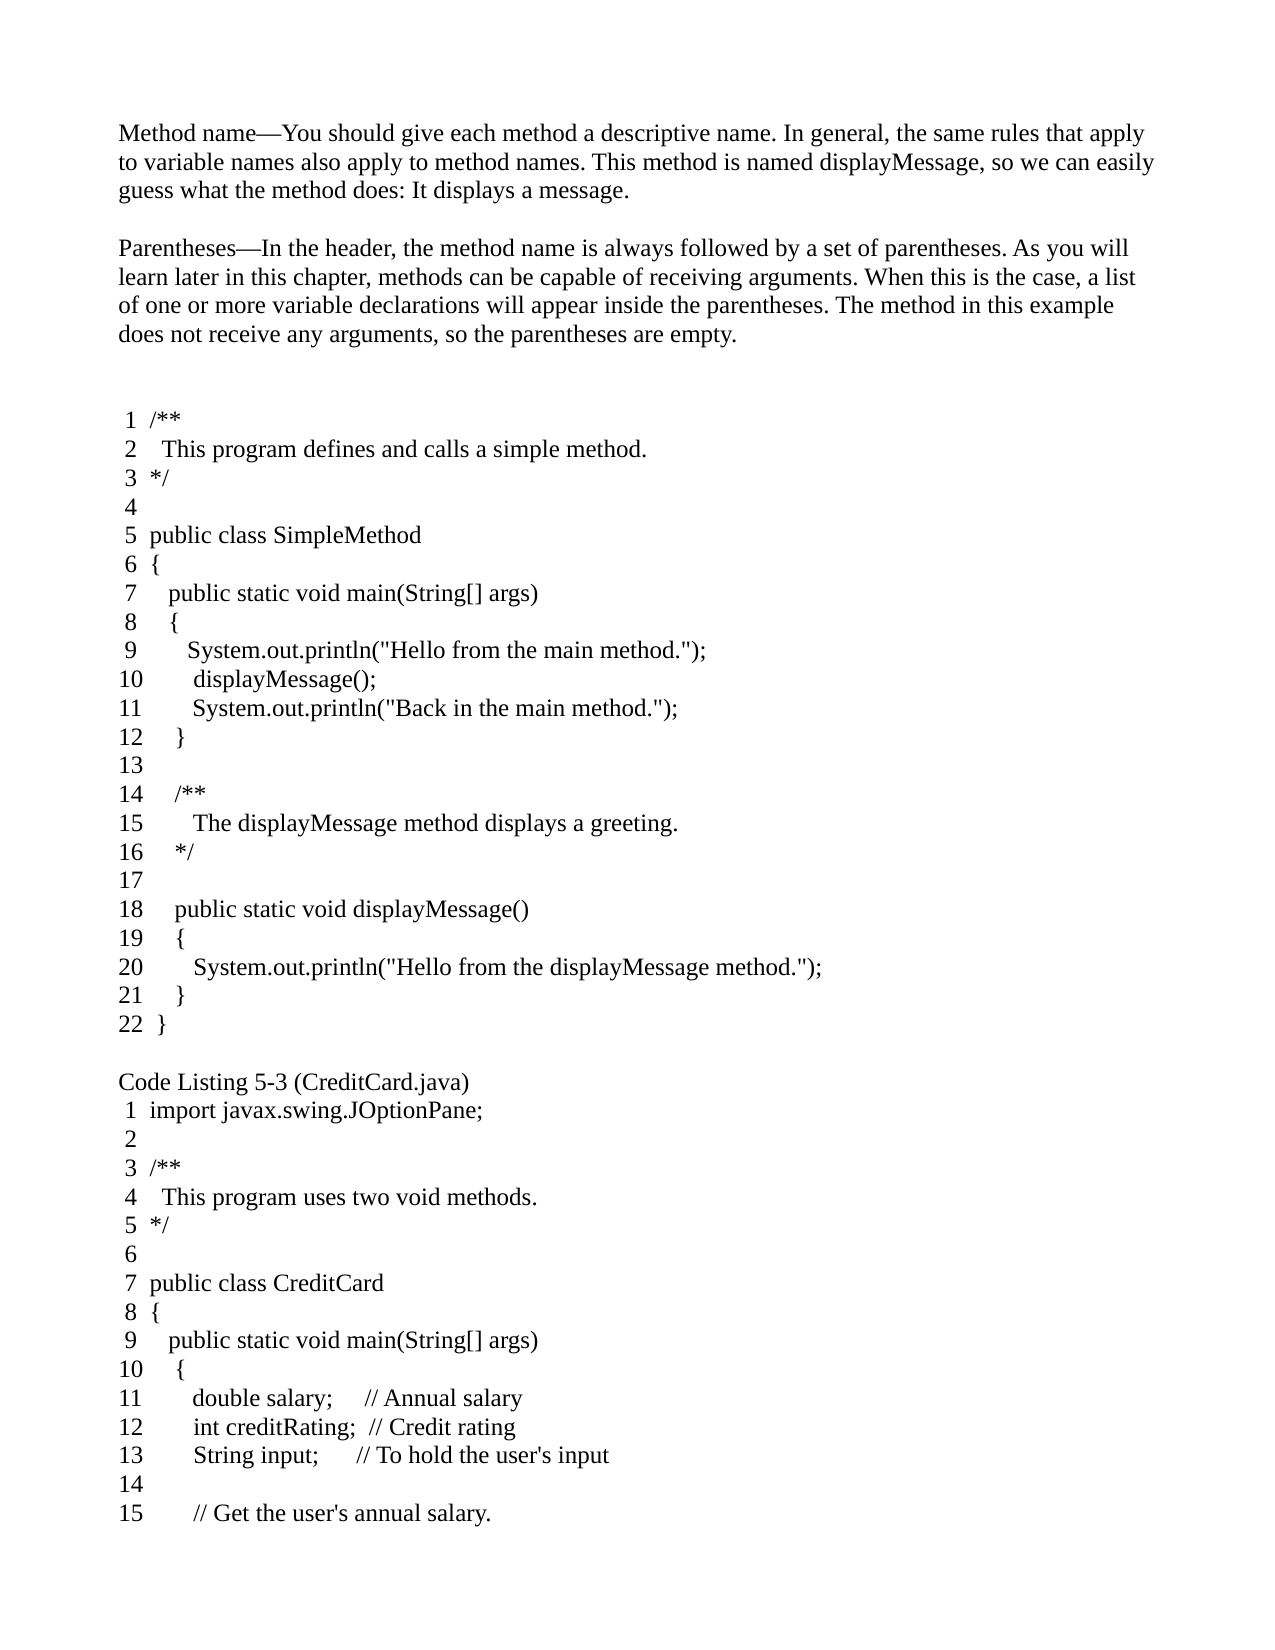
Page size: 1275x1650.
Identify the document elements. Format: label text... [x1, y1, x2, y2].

text 22 } [118, 1009, 1157, 1038]
text 4 This program uses two void methods. [118, 1182, 1157, 1211]
text 4 [118, 492, 1157, 521]
text 11 System.out.println("Back in the main method."); [118, 693, 1157, 722]
text 18 public static void displayMessage() [118, 894, 1157, 923]
text 5 public class SimpleMethod [118, 521, 1157, 549]
text 10 { [118, 1354, 1157, 1383]
text 9 public static void main(String[] args) [118, 1326, 1157, 1354]
text Parentheses—In the header, the method name is always followed by a set of parentheses. As you will learn later in this chapter, methods can be capable of receiving arguments. When this is the case, a list of one or more variable declarations will appear inside the parentheses. The method in this example does not receive any arguments, so the parentheses are empty. [118, 233, 1157, 348]
text 21 } [118, 981, 1157, 1009]
text 3 */ [118, 463, 1157, 492]
text 2 [118, 1124, 1157, 1153]
text 5 */ [118, 1211, 1157, 1239]
text 11 double salary; // Annual salary [118, 1383, 1157, 1412]
text 8 { [118, 1297, 1157, 1326]
text 3 /** [118, 1153, 1157, 1182]
text 10 displayMessage(); [118, 664, 1157, 693]
text 9 System.out.println("Hello from the main method."); [118, 636, 1157, 664]
text 7 public static void main(String[] args) [118, 578, 1157, 607]
text Code Listing 5-3 (CreditCard.java) [118, 1067, 1157, 1096]
text 19 { [118, 923, 1157, 952]
text 20 System.out.println("Hello from the displayMessage method."); [118, 952, 1157, 981]
text 14 /** [118, 779, 1157, 808]
text 12 int creditRating; // Credit rating [118, 1412, 1157, 1441]
text 13 String input; // To hold the user's input [118, 1441, 1157, 1469]
text 2 This program defines and calls a simple method. [118, 434, 1157, 463]
text 16 */ [118, 837, 1157, 866]
text 8 { [118, 607, 1157, 636]
text 6 { [118, 549, 1157, 578]
text 12 } [118, 722, 1157, 751]
text 15 // Get the user's annual salary. [118, 1498, 1157, 1527]
text 6 [118, 1239, 1157, 1268]
text 17 [118, 866, 1157, 894]
text 1 import javax.swing.JOptionPane; [118, 1096, 1157, 1124]
text Method name—You should give each method a descriptive name. In general, the same rules that apply to variable names also apply to method names. This method is named displayMessage, so we can easily guess what the method does: It displays a message. [118, 118, 1157, 204]
text 7 public class CreditCard [118, 1268, 1157, 1297]
text 1 /** [118, 406, 1157, 434]
text 14 [118, 1469, 1157, 1498]
text 15 The displayMessage method displays a greeting. [118, 808, 1157, 837]
text 13 [118, 751, 1157, 779]
